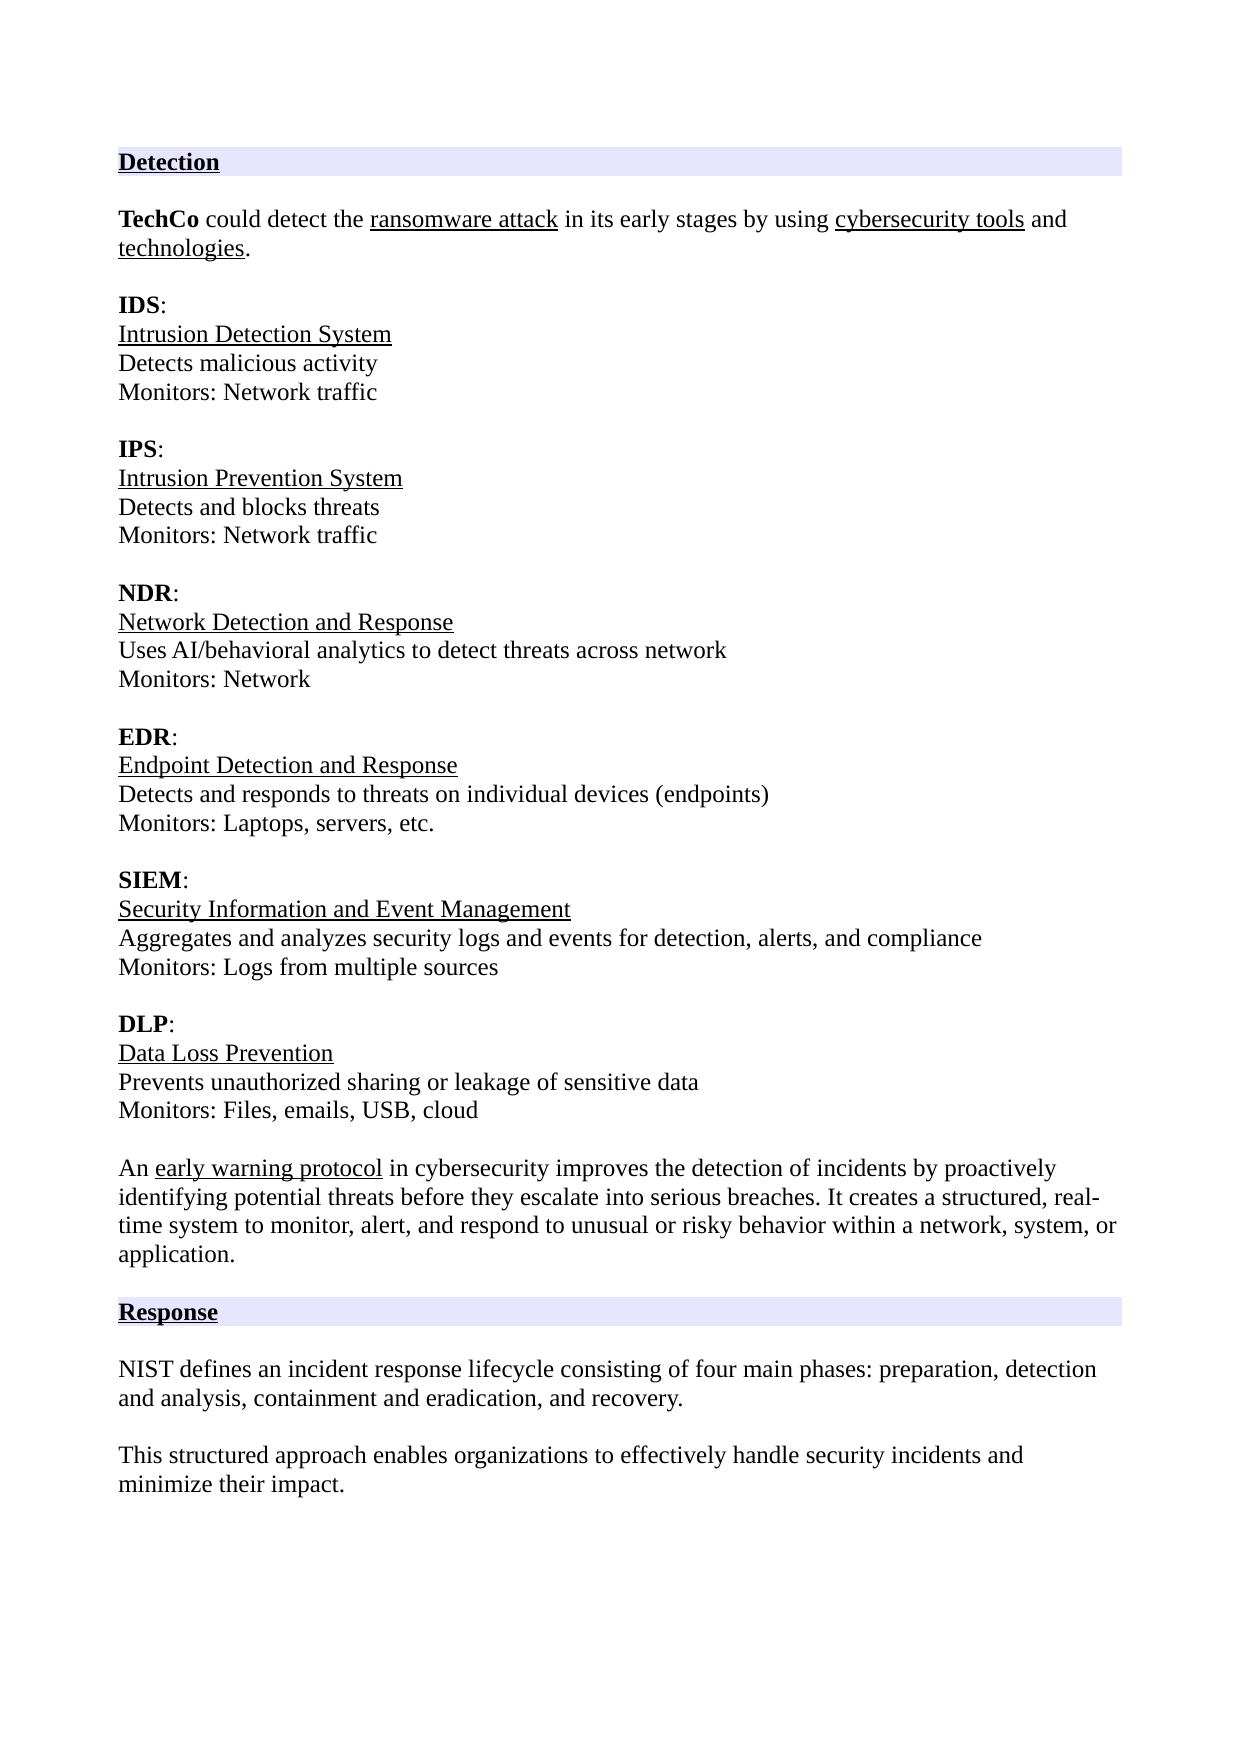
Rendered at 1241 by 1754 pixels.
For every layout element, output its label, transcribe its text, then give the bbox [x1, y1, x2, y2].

text NIST defines an incident response lifecycle consisting of four main phases: preparation, detection and analysis, containment and eradication, and recovery. [118, 1354, 1122, 1412]
text Monitors: Laptops, servers, etc. [118, 808, 1122, 837]
text Detects and responds to threats on individual devices (endpoints) [118, 779, 1122, 808]
text Monitors: Network traffic [118, 521, 1122, 549]
text Detects malicious activity [118, 348, 1122, 377]
text This structured approach enables organizations to effectively handle security incidents and minimize their impact. [118, 1441, 1122, 1498]
text Network Detection and Response [118, 607, 1122, 636]
text IPS: [118, 434, 1122, 463]
text Data Loss Prevention [118, 1038, 1122, 1067]
text Monitors: Network [118, 664, 1122, 693]
text An early warning protocol in cybersecurity improves the detection of incidents by proactively identifying potential threats before they escalate into serious breaches. It creates a structured, real-time system to monitor, alert, and respond to unusual or risky behavior within a network, system, or application. [118, 1153, 1122, 1268]
text Prevents unauthorized sharing or leakage of sensitive data [118, 1067, 1122, 1096]
text SIEM: [118, 866, 1122, 894]
text IDS: [118, 291, 1122, 319]
text Endpoint Detection and Response [118, 751, 1122, 779]
text Monitors: Network traffic [118, 377, 1122, 406]
text Detection [118, 147, 1122, 176]
text Security Information and Event Management [118, 894, 1122, 923]
text Monitors: Files, emails, USB, cloud [118, 1096, 1122, 1124]
text Intrusion Prevention System [118, 463, 1122, 492]
text Uses AI/behavioral analytics to detect threats across network [118, 636, 1122, 664]
text Detects and blocks threats [118, 492, 1122, 521]
text EDR: [118, 722, 1122, 751]
text NDR: [118, 578, 1122, 607]
text Aggregates and analyzes security logs and events for detection, alerts, and compliance [118, 923, 1122, 952]
text Response [118, 1297, 1122, 1326]
text Monitors: Logs from multiple sources [118, 952, 1122, 981]
text DLP: [118, 1009, 1122, 1038]
text Intrusion Detection System [118, 319, 1122, 348]
text TechCo could detect the ransomware attack in its early stages by using cybersecurity tools and technologies. [118, 204, 1122, 262]
